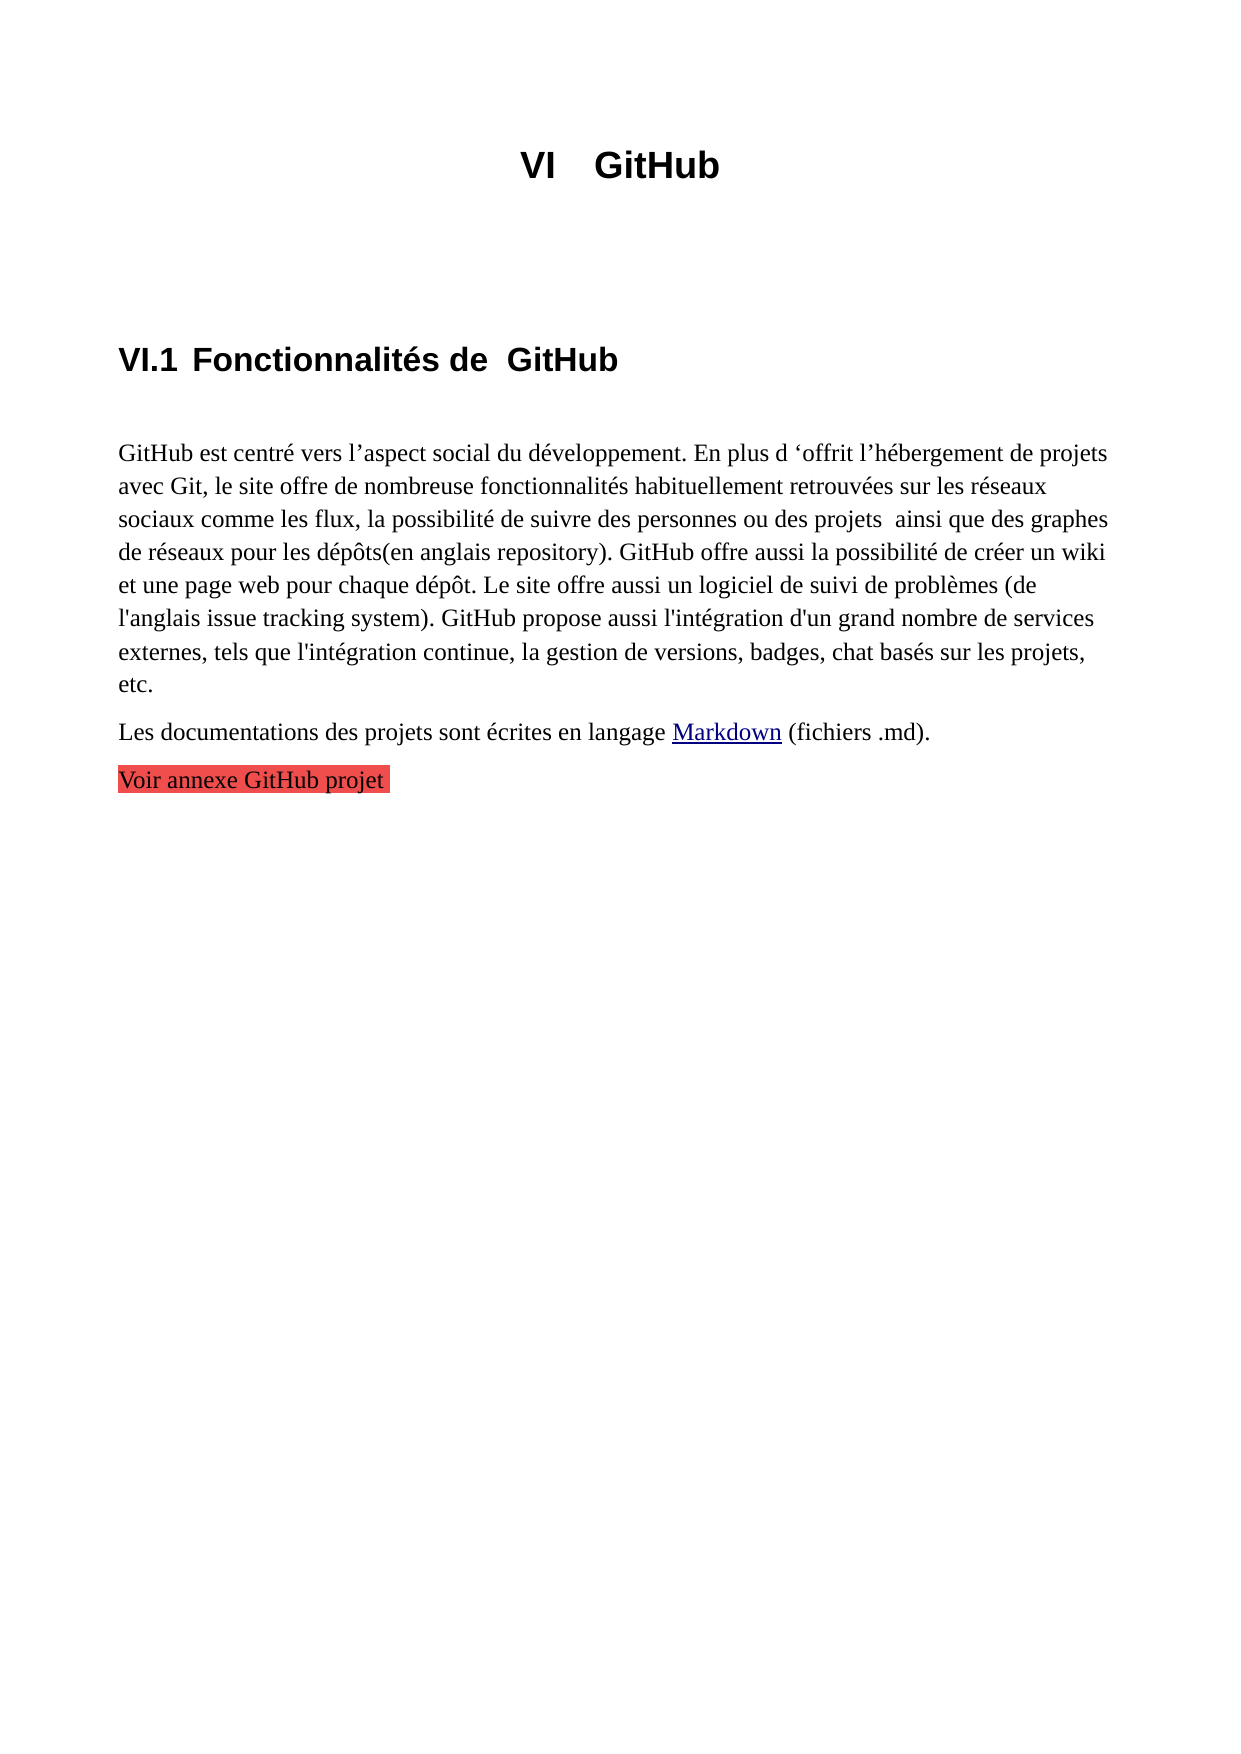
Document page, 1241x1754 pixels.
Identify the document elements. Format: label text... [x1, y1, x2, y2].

subtitle Fonctionnalités de GitHub [118, 340, 1122, 378]
text Voir annexe GitHub projet [118, 765, 1122, 793]
text Les documentations des projets sont écrites en langage Markdown (fichiers .md). [118, 717, 1122, 746]
subtitle GitHub [118, 143, 1122, 187]
text GitHub est centré vers l’aspect social du développement. En plus d ‘offrit l’hébergement de projets avec Git, le site offre de nombreuse fonctionnalités habituellement retrouvées sur les réseaux sociaux comme les flux, la possibilité de suivre des personnes ou des projets ainsi que des graphes de réseaux pour les dépôts(en anglais repository). GitHub offre aussi la possibilité de créer un wiki et une page web pour chaque dépôt. Le site offre aussi un logiciel de suivi de problèmes (de l'anglais issue tracking system). GitHub propose aussi l'intégration d'un grand nombre de services externes, tels que l'intégration continue, la gestion de versions, badges, chat basés sur les projets, etc. [118, 438, 1122, 698]
